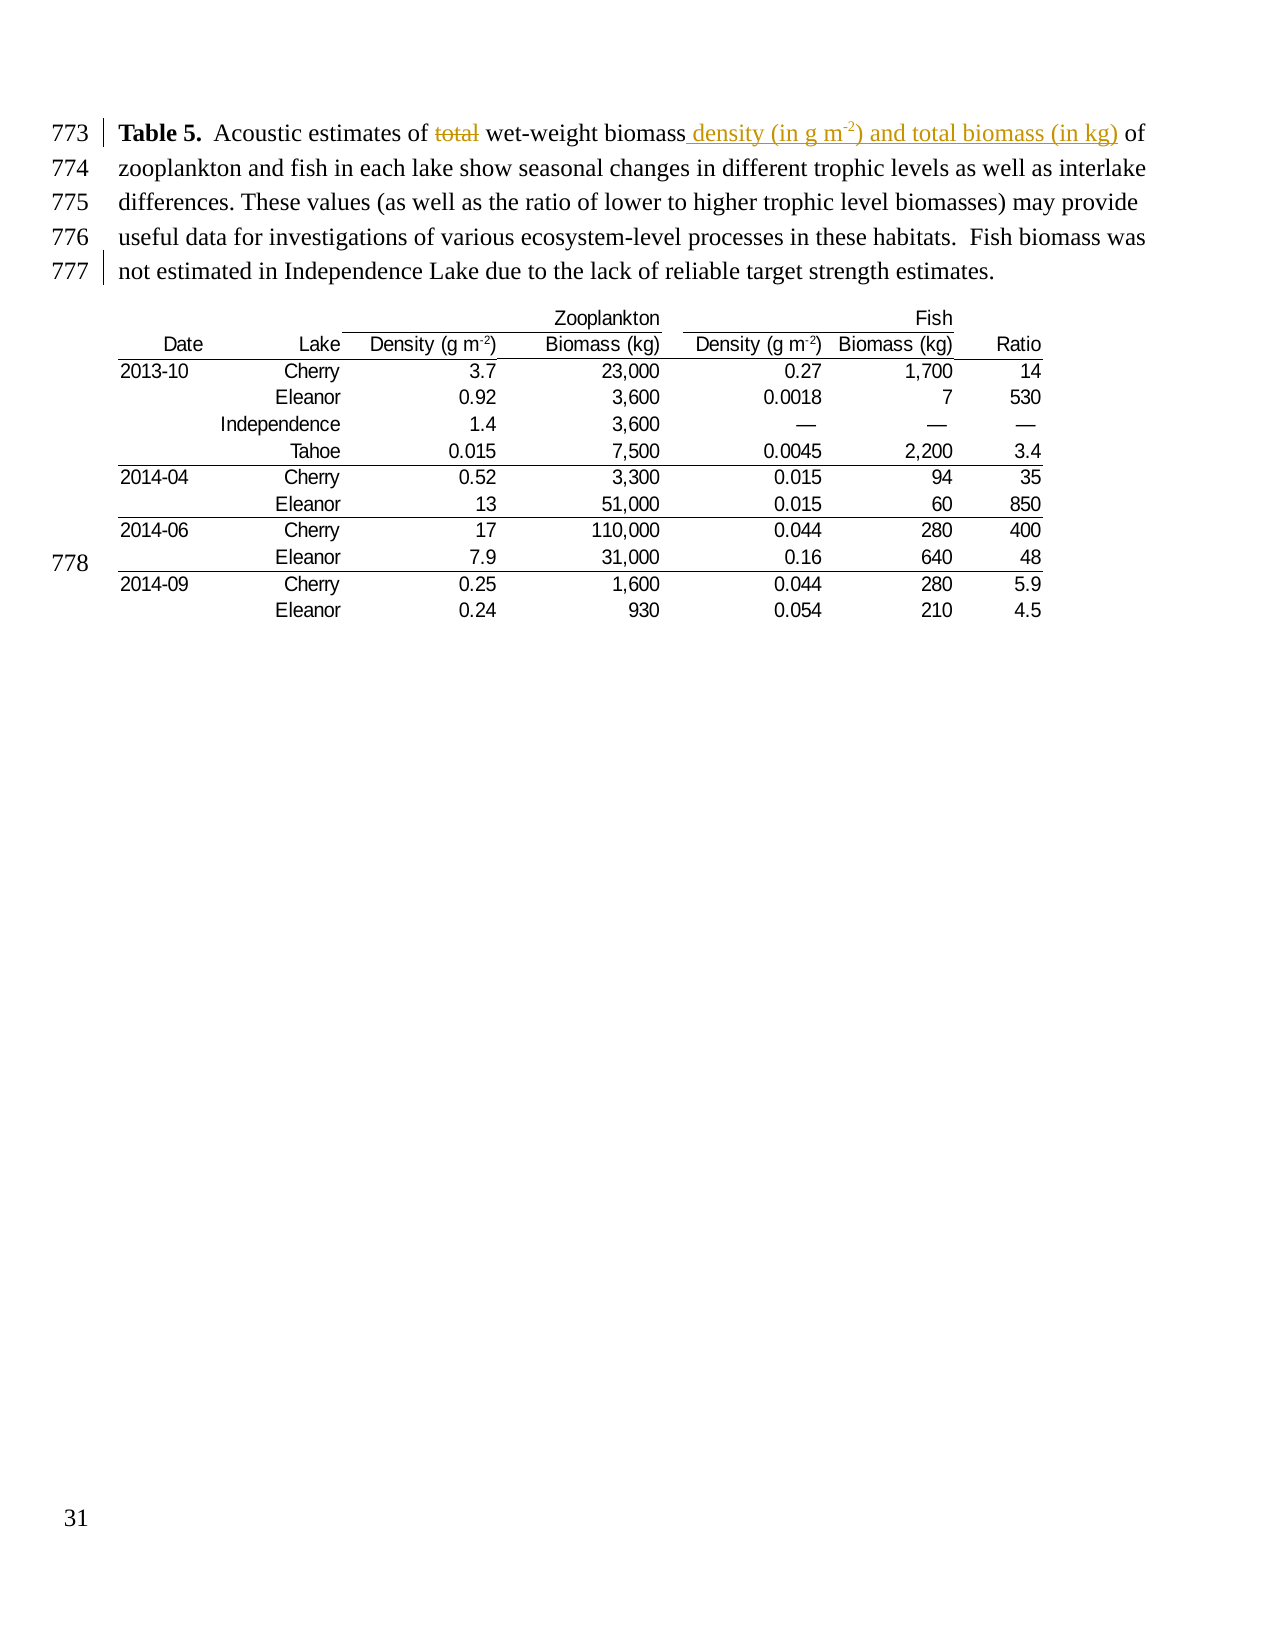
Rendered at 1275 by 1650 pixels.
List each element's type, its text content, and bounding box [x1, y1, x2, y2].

text Table 5. Acoustic estimates of wet-weight biomass density (in g m-2) and total biomass (in kg) of zooplankton and fish in each lake show seasonal changes in different trophic levels as well as interlake differences. These values (as well as the ratio of lower to higher trophic level biomasses) may provide useful data for investigations of various ecosystem-level processes in these habitats. Fish biomass was not estimated in Independence Lake due to the lack of reliable target strength estimates. [118, 118, 1157, 285]
